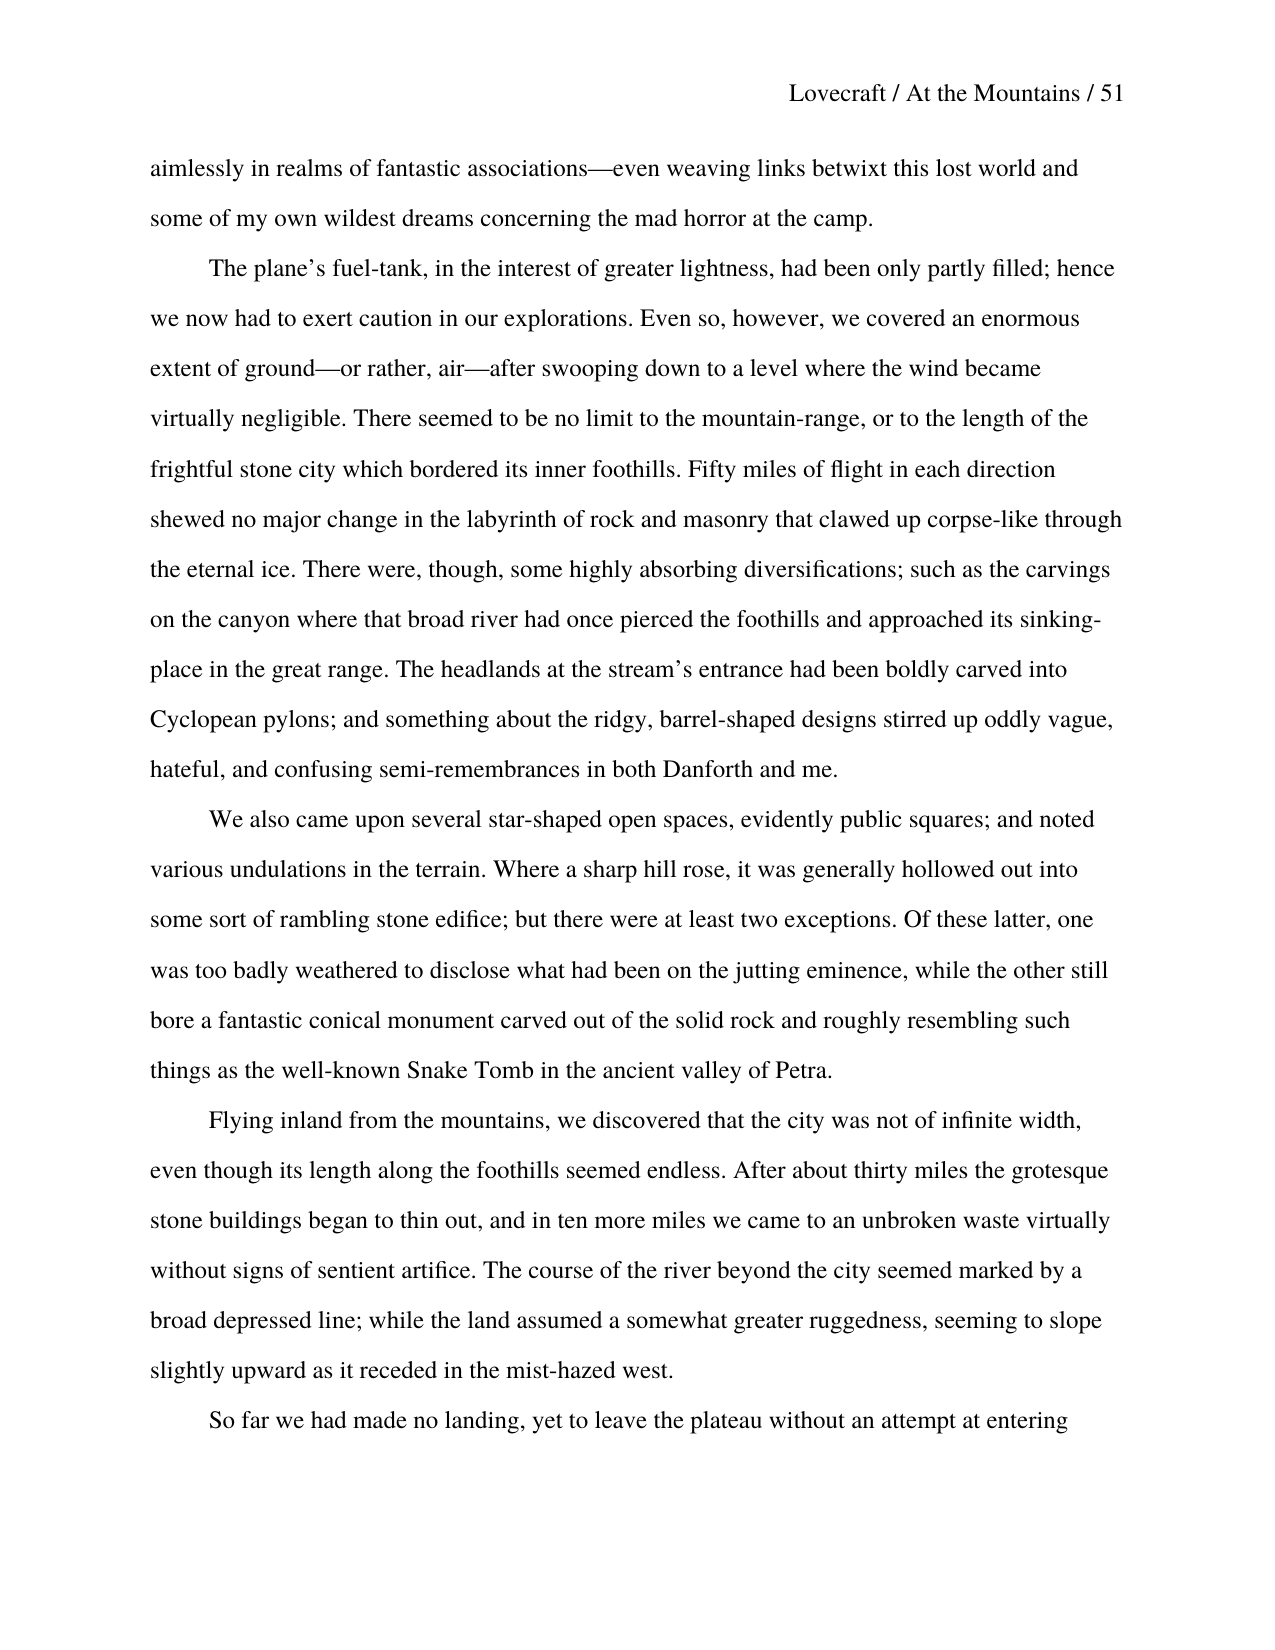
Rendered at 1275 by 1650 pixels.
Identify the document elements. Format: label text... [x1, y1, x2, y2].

text aimlessly in realms of fantastic associations—even weaving links betwixt this lost world and some of my own wildest dreams concerning the mad horror at the camp. [150, 150, 1125, 233]
text So far we had made no landing, yet to leave the plateau without an attempt at entering [150, 1403, 1125, 1436]
text We also came upon several star-shaped open spaces, evidently public squares; and noted various undulations in the terrain. Where a sharp hill rose, it was generally hollowed out into some sort of rambling stone edifice; but there were at least two exceptions. Of these latter, one was too badly weathered to disclose what had been on the jutting eminence, while the other still bore a fantastic conical monument carved out of the solid rock and roughly resembling such things as the well-known Snake Tomb in the ancient valley of Petra. [150, 801, 1125, 1085]
text Flying inland from the mountains, we discovered that the city was not of infinite width, even though its length along the foothills seemed endless. After about thirty miles the grotesque stone buildings began to thin out, and in ten more miles we came to an unbroken waste virtually without signs of sentient artifice. The course of the river beyond the city seemed marked by a broad depressed line; while the land assumed a somewhat greater ruggedness, seeming to slope slightly upward as it receded in the mist-hazed west. [150, 1102, 1125, 1386]
text The plane’s fuel-tank, in the interest of greater lightness, had been only partly filled; hence we now had to exert caution in our explorations. Even so, however, we covered an enormous extent of ground—or rather, air—after swooping down to a level where the wind became virtually negligible. There seemed to be no limit to the mountain-range, or to the length of the frightful stone city which bordered its inner foothills. Fifty miles of flight in each direction shewed no major change in the labyrinth of rock and masonry that clawed up corpse-like through the eternal ice. There were, though, some highly absorbing diversifications; such as the carvings on the canyon where that broad river had once pierced the foothills and approached its sinking-place in the great range. The headlands at the stream’s entrance had been boldly carved into Cyclopean pylons; and something about the ridgy, barrel-shaped designs stirred up oddly vague, hateful, and confusing semi-remembrances in both Danforth and me. [150, 250, 1125, 785]
